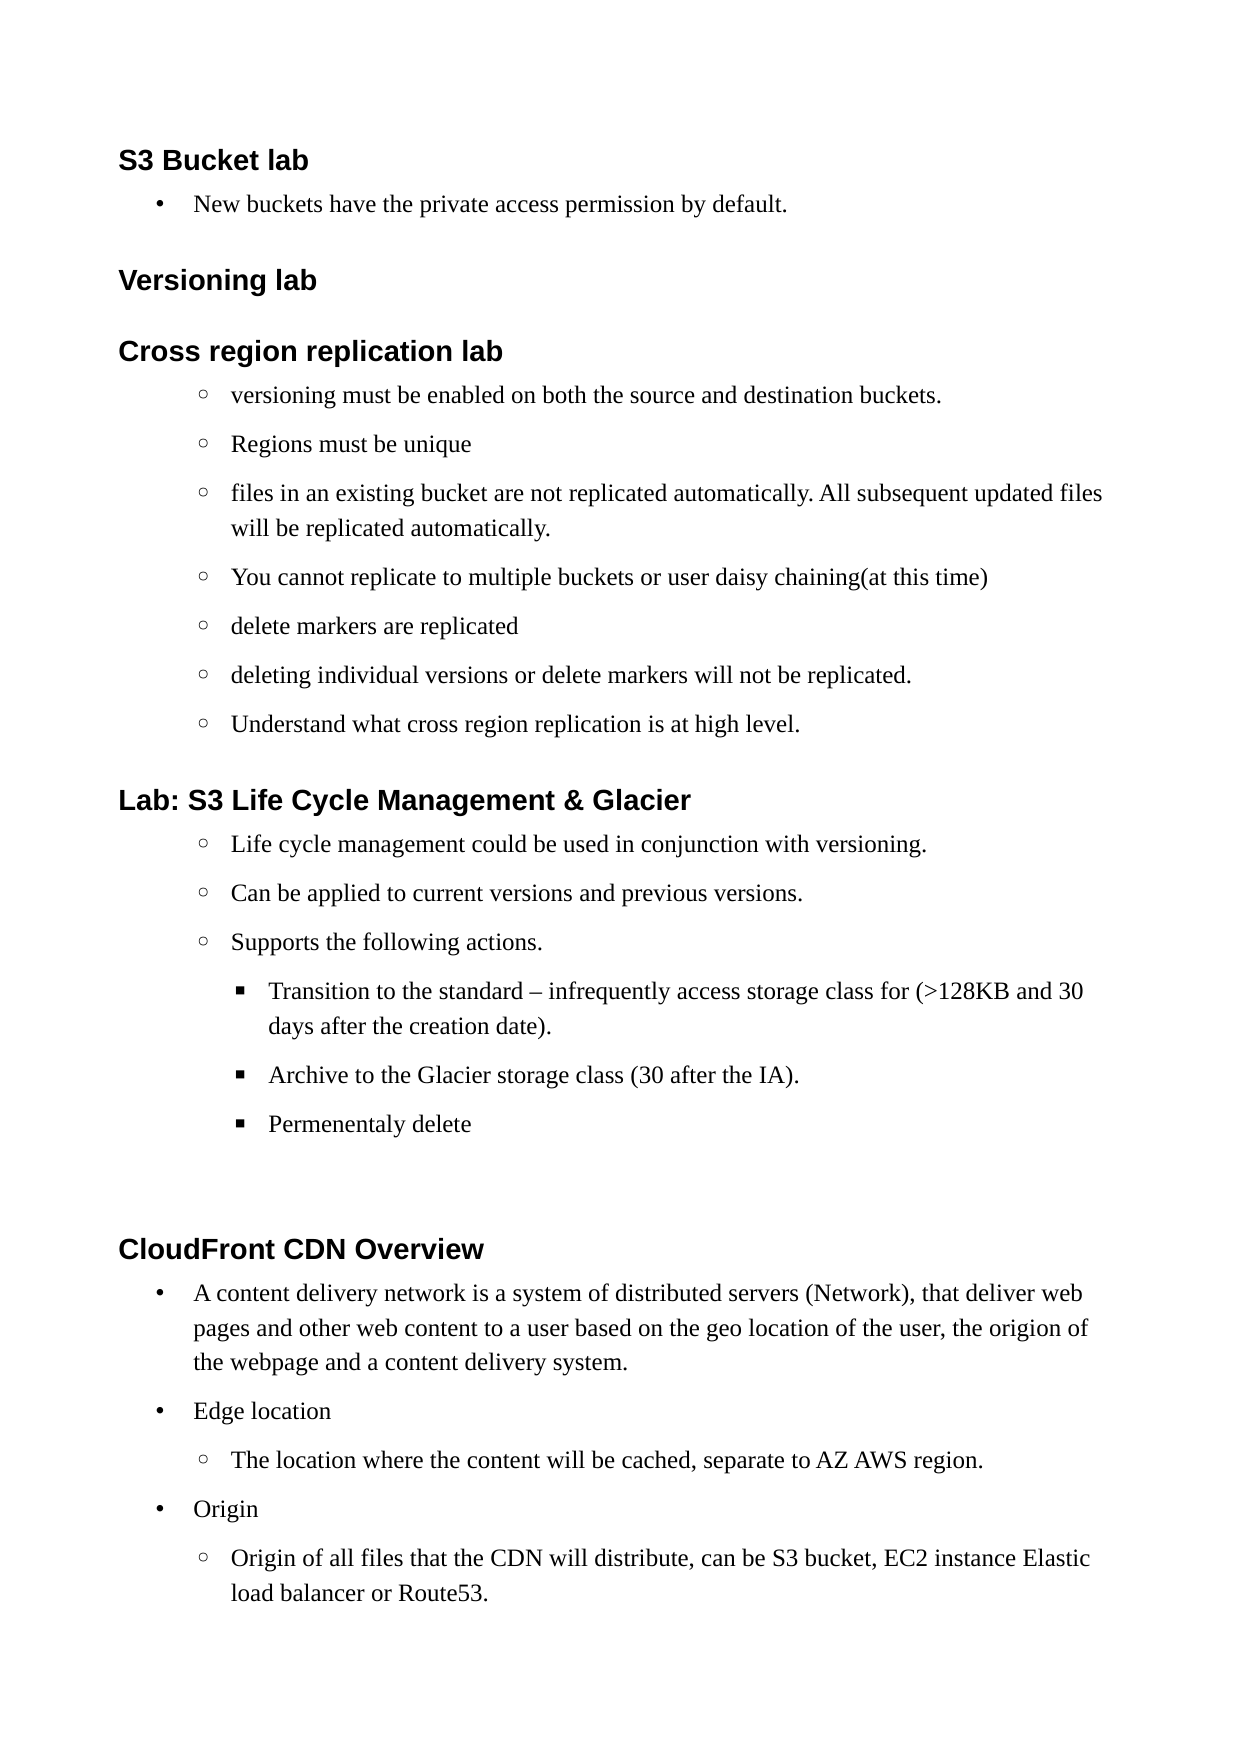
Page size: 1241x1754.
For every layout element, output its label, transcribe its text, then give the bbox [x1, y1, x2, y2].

subtitle Cross region replication lab [118, 334, 1122, 368]
list deleting individual versions or delete markers will not be replicated. [193, 660, 1122, 689]
list Permenentaly delete [231, 1109, 1122, 1138]
list versioning must be enabled on both the source and destination buckets. [193, 380, 1122, 409]
list Transition to the standard – infrequently access storage class for (>128KB and 30 days after the creation date). [231, 976, 1122, 1040]
list You cannot replicate to multiple buckets or user daisy chaining(at this time) [193, 562, 1122, 591]
list New buckets have the private access permission by default. [156, 189, 1122, 218]
subtitle Versioning lab [118, 263, 1122, 297]
list A content delivery network is a system of distributed servers (Network), that deliver web pages and other web content to a user based on the geo location of the user, the origion of the webpage and a content delivery system. [156, 1278, 1122, 1376]
subtitle CloudFront CDN Overview [118, 1232, 1122, 1266]
list Regions must be unique [193, 429, 1122, 458]
list Origin [156, 1494, 1122, 1523]
list Archive to the Glacier storage class (30 after the IA). [231, 1060, 1122, 1089]
subtitle S3 Bucket lab [118, 143, 1122, 177]
subtitle Lab: S3 Life Cycle Management & Glacier [118, 783, 1122, 817]
list Origin of all files that the CDN will distribute, can be S3 bucket, EC2 instance Elastic load balancer or Route53. [193, 1543, 1122, 1607]
list Understand what cross region replication is at high level. [193, 709, 1122, 738]
list Can be applied to current versions and previous versions. [193, 878, 1122, 907]
list delete markers are replicated [193, 611, 1122, 640]
list Supports the following actions. [193, 927, 1122, 956]
list Edge location [156, 1396, 1122, 1425]
list The location where the content will be cached, separate to AZ AWS region. [193, 1445, 1122, 1474]
list files in an existing bucket are not replicated automatically. All subsequent updated files will be replicated automatically. [193, 478, 1122, 542]
list Life cycle management could be used in conjunction with versioning. [193, 829, 1122, 858]
